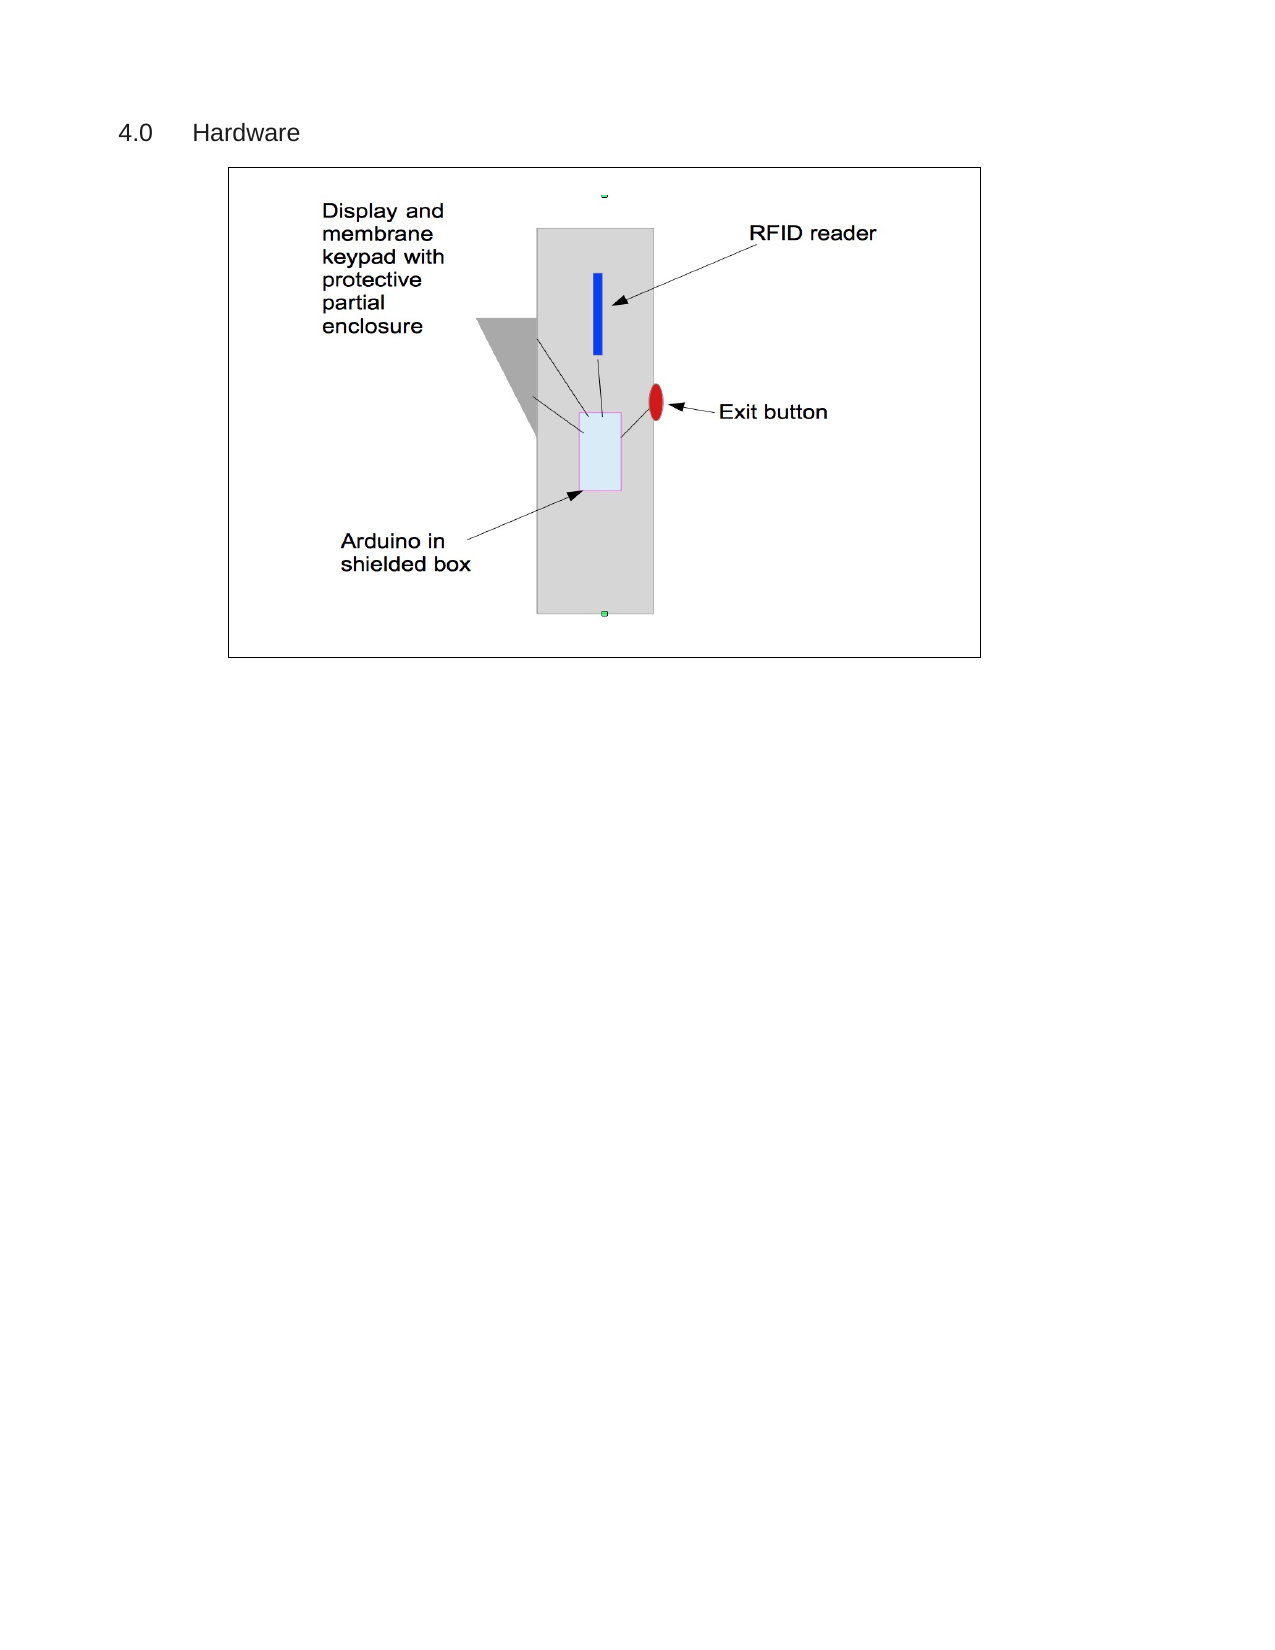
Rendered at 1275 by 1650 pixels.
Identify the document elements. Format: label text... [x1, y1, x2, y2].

text 4.0 Hardware [118, 118, 1157, 147]
picture [318, 195, 889, 620]
